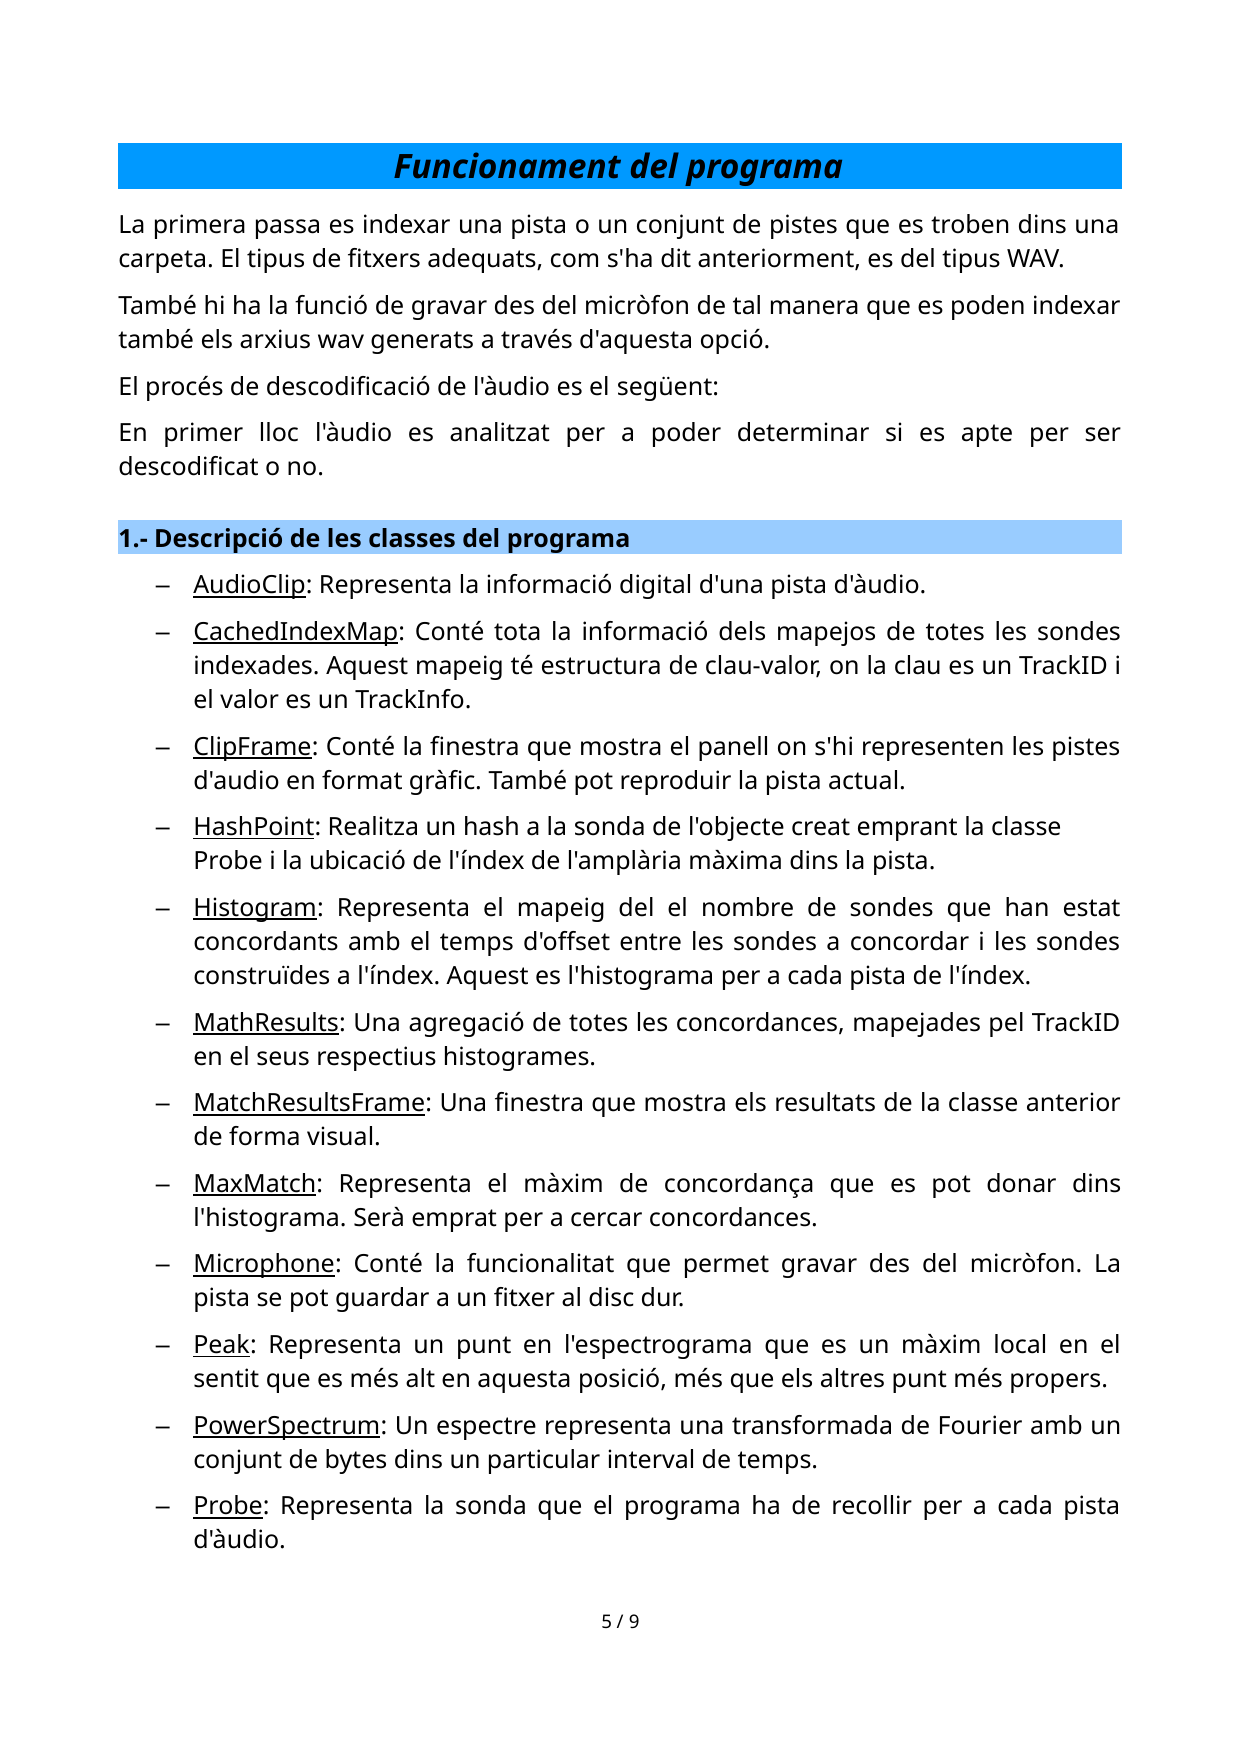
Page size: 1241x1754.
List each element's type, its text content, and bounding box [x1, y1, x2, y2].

subtitle 1.- Descripció de les classes del programa [118, 520, 1122, 554]
text En primer lloc l'àudio es analitzat per a poder determinar si es apte per ser descodificat o no. [118, 415, 1122, 483]
text El procés de descodificació de l'àudio es el següent: [118, 368, 1122, 402]
list MatchResultsFrame: Una finestra que mostra els resultats de la classe anterior de forma visual. [156, 1085, 1122, 1153]
list PowerSpectrum: Un espectre representa una transformada de Fourier amb un conjunt de bytes dins un particular interval de temps. [156, 1407, 1122, 1475]
list MathResults: Una agregació de totes les concordances, mapejades pel TrackID en el seus respectius histogrames. [156, 1004, 1122, 1072]
list AudioClip: Representa la informació digital d'una pista d'àudio. [156, 567, 1122, 601]
subtitle Funcionament del programa [118, 143, 1122, 189]
list ClipFrame: Conté la finestra que mostra el panell on s'hi representen les pistes d'audio en format gràfic. També pot reproduir la pista actual. [156, 728, 1122, 796]
text També hi ha la funció de gravar des del micròfon de tal manera que es poden indexar també els arxius wav generats a través d'aquesta opció. [118, 288, 1122, 356]
list CachedIndexMap: Conté tota la informació dels mapejos de totes les sondes indexades. Aquest mapeig té estructura de clau-valor, on la clau es un TrackID i el valor es un TrackInfo. [156, 613, 1122, 716]
text La primera passa es indexar una pista o un conjunt de pistes que es troben dins una carpeta. El tipus de fitxers adequats, com s'ha dit anteriorment, es del tipus WAV. [118, 207, 1122, 275]
list Peak: Representa un punt en l'espectrograma que es un màxim local en el sentit que es més alt en aquesta posició, més que els altres punt més propers. [156, 1327, 1122, 1395]
list Histogram: Representa el mapeig del el nombre de sondes que han estat concordants amb el temps d'offset entre les sondes a concordar i les sondes construïdes a l'índex. Aquest es l'histograma per a cada pista de l'índex. [156, 889, 1122, 992]
list MaxMatch: Representa el màxim de concordança que es pot donar dins l'histograma. Serà emprat per a cercar concordances. [156, 1165, 1122, 1233]
list HashPoint: Realitza un hash a la sonda de l'objecte creat emprant la classe Probe i la ubicació de l'índex de l'amplària màxima dins la pista. [156, 809, 1122, 877]
list Microphone: Conté la funcionalitat que permet gravar des del micròfon. La pista se pot guardar a un fitxer al disc dur. [156, 1246, 1122, 1314]
list Probe: Representa la sonda que el programa ha de recollir per a cada pista d'àudio. [156, 1488, 1122, 1556]
